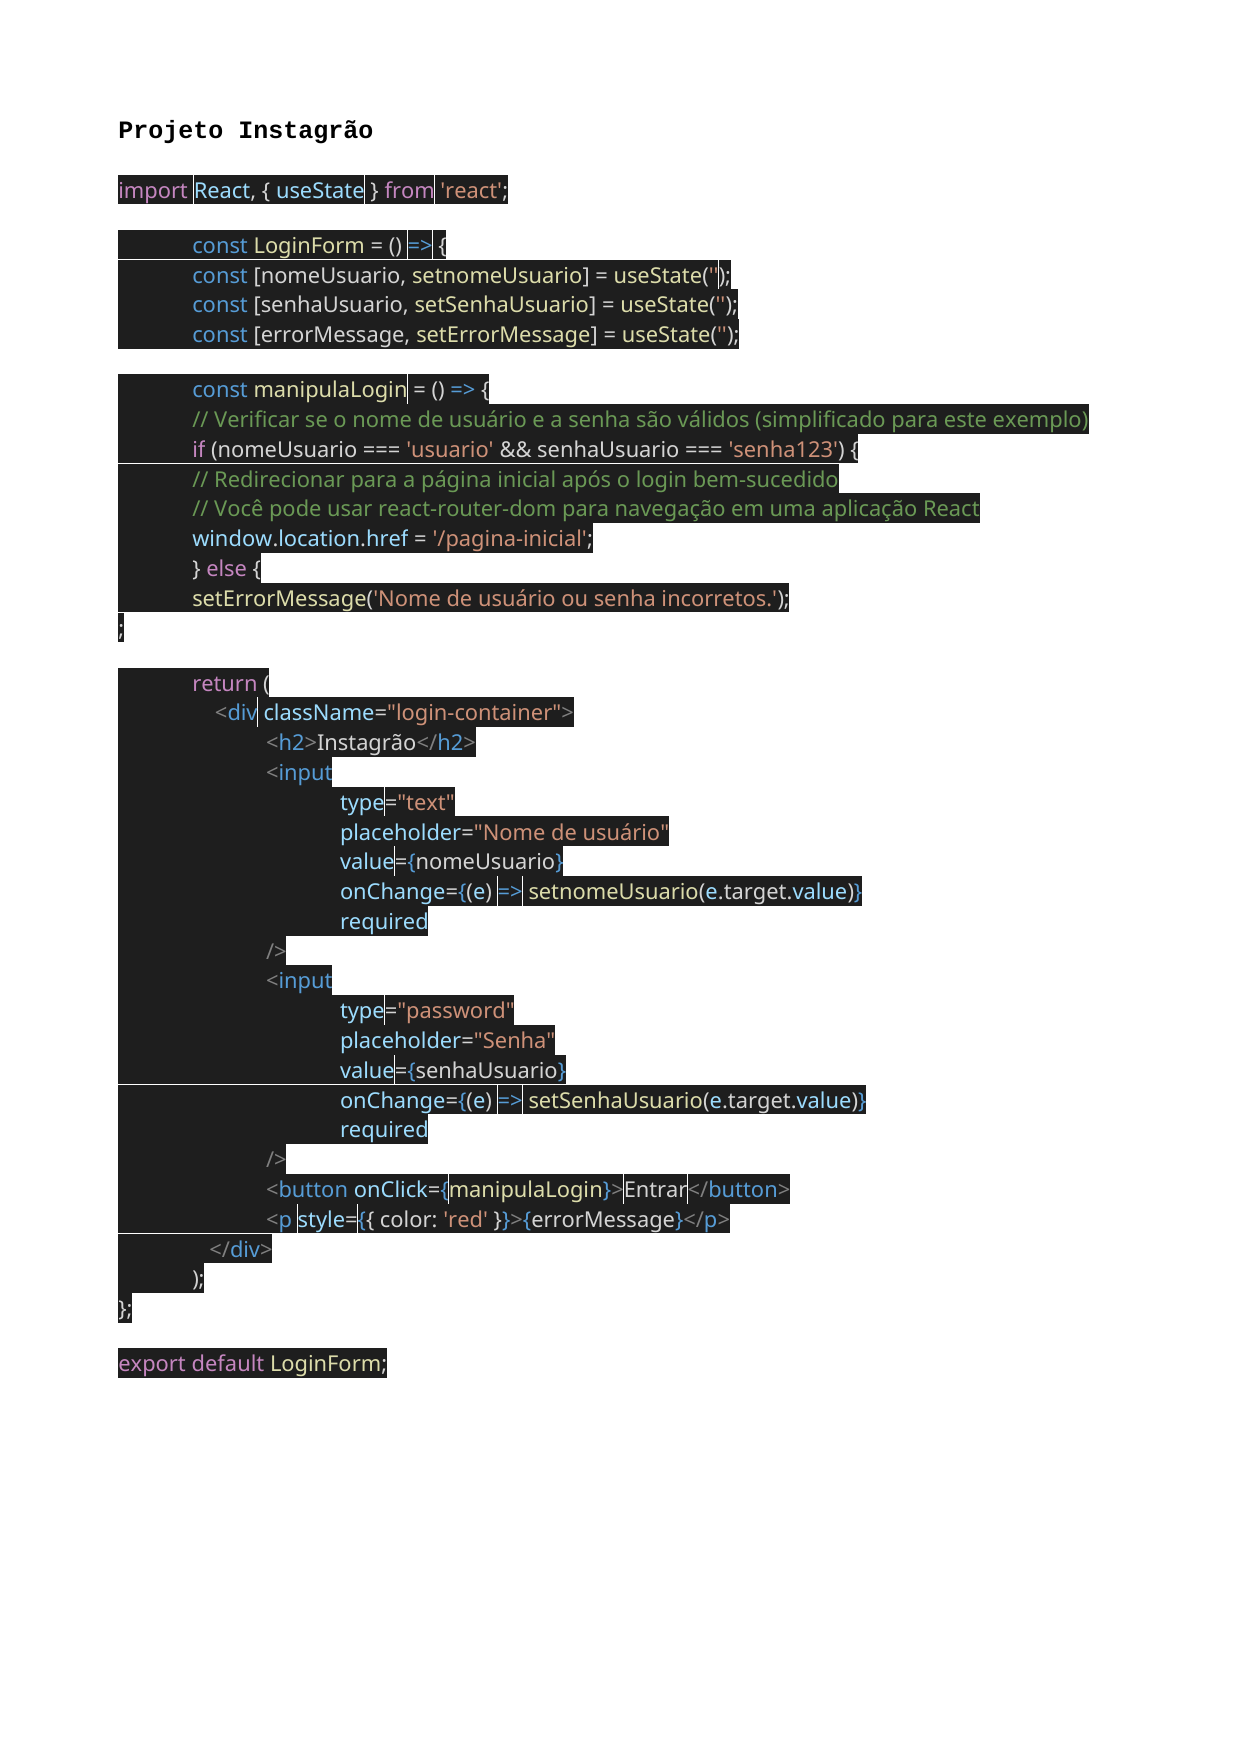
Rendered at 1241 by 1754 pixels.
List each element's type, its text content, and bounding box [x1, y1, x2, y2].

text type="text" [118, 787, 1122, 816]
text const manipulaLogin = () => { [118, 374, 1122, 404]
text export default LoginForm; [118, 1348, 1122, 1378]
text <input [118, 757, 1122, 787]
text /> [118, 936, 1122, 965]
text ); [118, 1263, 1122, 1293]
text } else { [118, 553, 1122, 583]
text ; [118, 612, 1122, 642]
text type="password" [118, 995, 1122, 1025]
text onChange={(e) => setSenhaUsuario(e.target.value)} [118, 1084, 1122, 1114]
text onChange={(e) => setnomeUsuario(e.target.value)} [118, 876, 1122, 906]
text value={senhaUsuario} [118, 1055, 1122, 1084]
text // Redirecionar para a página inicial após o login bem-sucedido [118, 463, 1122, 493]
text return ( [118, 667, 1122, 697]
text // Você pode usar react-router-dom para navegação em uma aplicação React [118, 493, 1122, 523]
text value={nomeUsuario} [118, 846, 1122, 876]
text </div> [118, 1233, 1122, 1263]
text required [118, 1114, 1122, 1144]
text }; [118, 1293, 1122, 1323]
text const [errorMessage, setErrorMessage] = useState(''); [118, 319, 1122, 349]
text required [118, 906, 1122, 936]
text /> [118, 1144, 1122, 1174]
text import React, { useState } from 'react'; [118, 175, 1122, 204]
text <input [118, 965, 1122, 995]
text placeholder="Senha" [118, 1025, 1122, 1055]
text <button onClick={manipulaLogin}>Entrar</button> [118, 1174, 1122, 1204]
text placeholder="Nome de usuário" [118, 816, 1122, 846]
text const [senhaUsuario, setSenhaUsuario] = useState(''); [118, 289, 1122, 319]
text // Verificar se o nome de usuário e a senha são válidos (simplificado para este exemplo) [118, 404, 1122, 434]
text setErrorMessage('Nome de usuário ou senha incorretos.'); [118, 583, 1122, 612]
text window.location.href = '/pagina-inicial'; [118, 523, 1122, 553]
text <h2>Instagrão</h2> [118, 727, 1122, 757]
text const [nomeUsuario, setnomeUsuario] = useState(''); [118, 259, 1122, 289]
text <div className="login-container"> [118, 697, 1122, 727]
text if (nomeUsuario === 'usuario' && senhaUsuario === 'senha123') { [118, 434, 1122, 463]
text const LoginForm = () => { [118, 230, 1122, 259]
text Projeto Instagrão [118, 118, 1122, 146]
text <p style={{ color: 'red' }}>{errorMessage}</p> [118, 1204, 1122, 1233]
